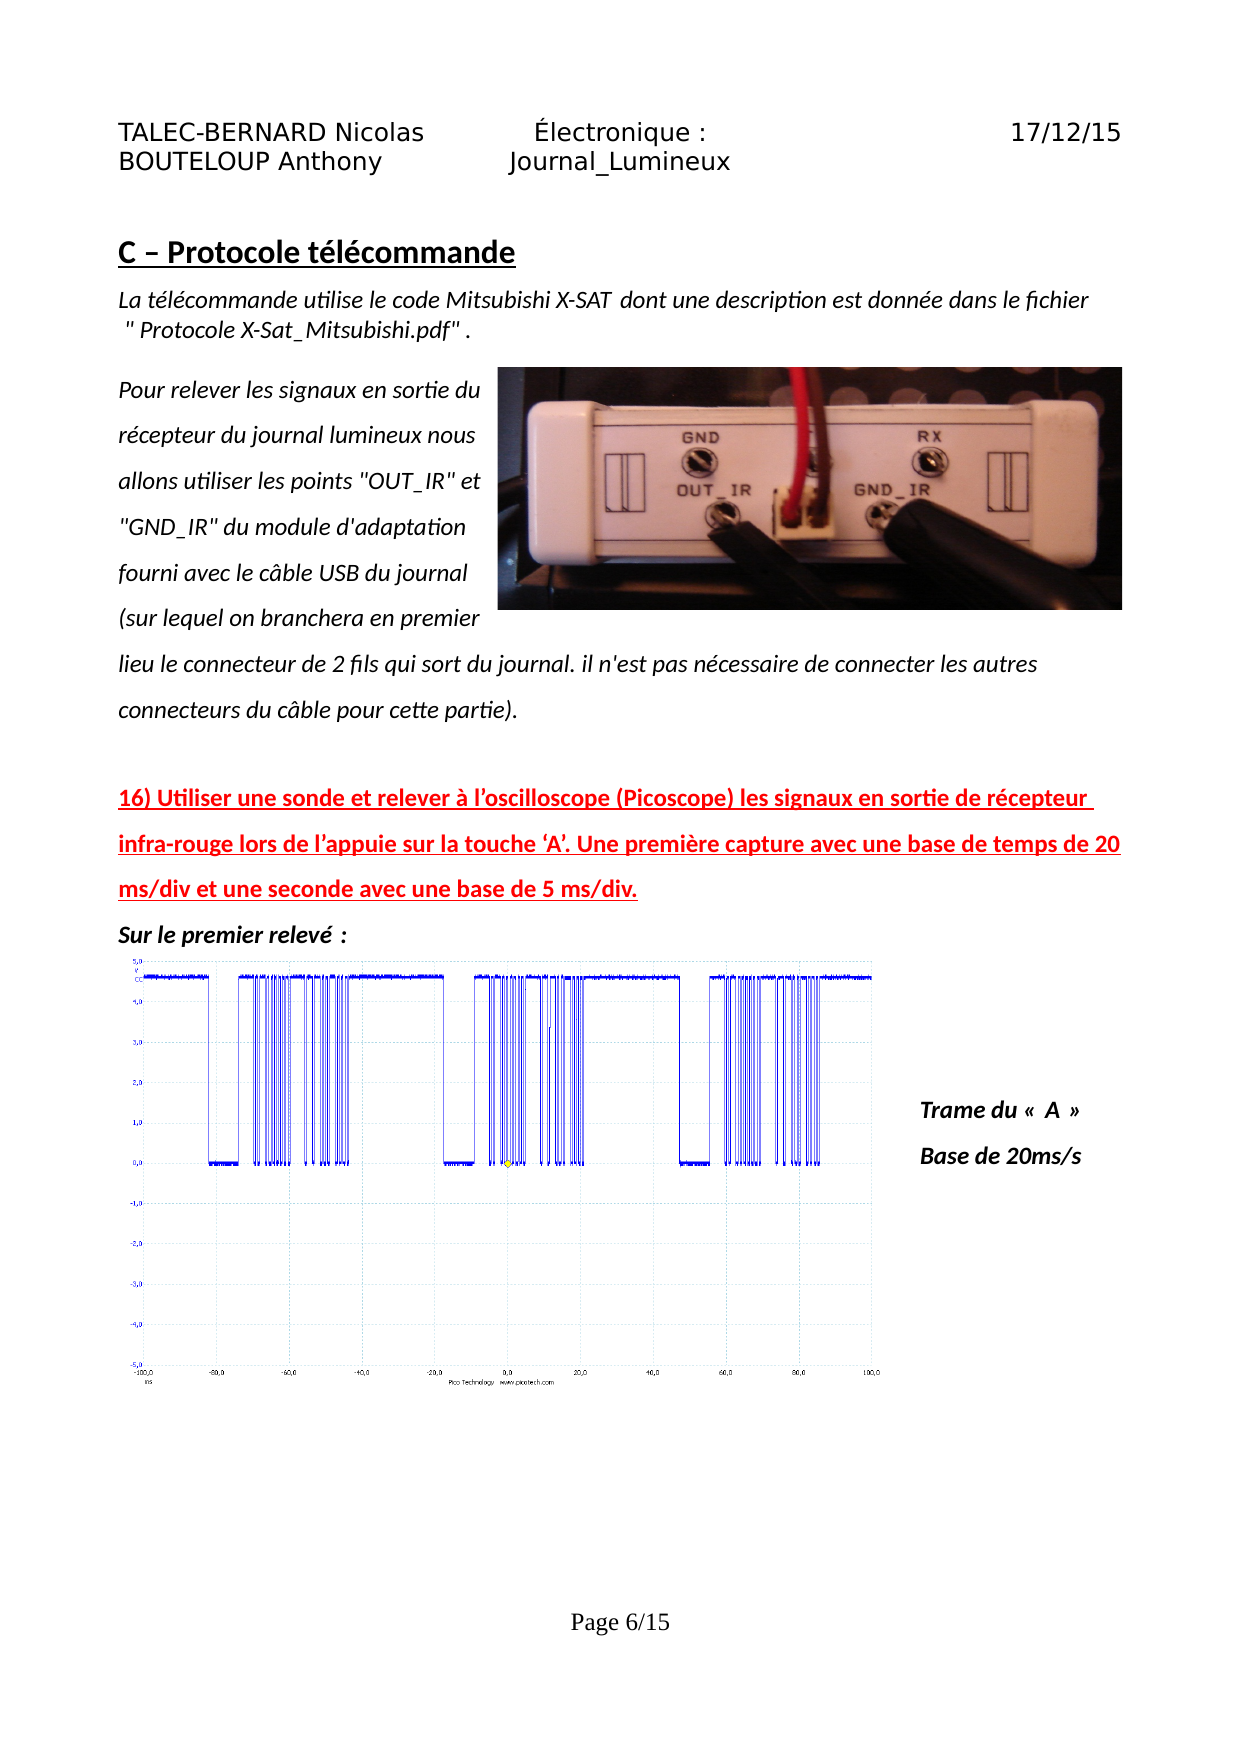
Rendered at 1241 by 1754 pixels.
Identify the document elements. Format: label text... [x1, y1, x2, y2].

text La télécommande utilise le code Mitsubishi X-SAT dont une description est donnée dans le fichier " Protocole X-Sat_Mitsubishi.pdf" . [118, 284, 1122, 345]
text Sur le premier relevé : [118, 919, 1122, 950]
subtitle C – Protocole télécommande [118, 231, 1122, 272]
picture [497, 367, 1123, 610]
picture [122, 958, 882, 1386]
text Pour relever les signaux en sortie du récepteur du journal lumineux nous allons utiliser les points "OUT_IR" et "GND_IR" du module d'adaptation fourni avec le câble USB du journal (sur lequel on branchera en premier lieu le connecteur de 2 fils qui sort du journal. il n'est pas nécessaire de connecter les autres connecteurs du câble pour cette partie). [118, 374, 1122, 768]
text Base de 20ms/s [882, 1140, 1122, 1171]
text 16) Utiliser une sonde et relever à l’oscilloscope (Picoscope) les signaux en sortie de récepteur infra-rouge lors de l’appuie sur la touche ‘A’. Une première capture avec une base de temps de 20 ms/div et une seconde avec une base de 5 ms/div. [118, 782, 1122, 904]
text Trame du « A » [882, 1094, 1122, 1125]
